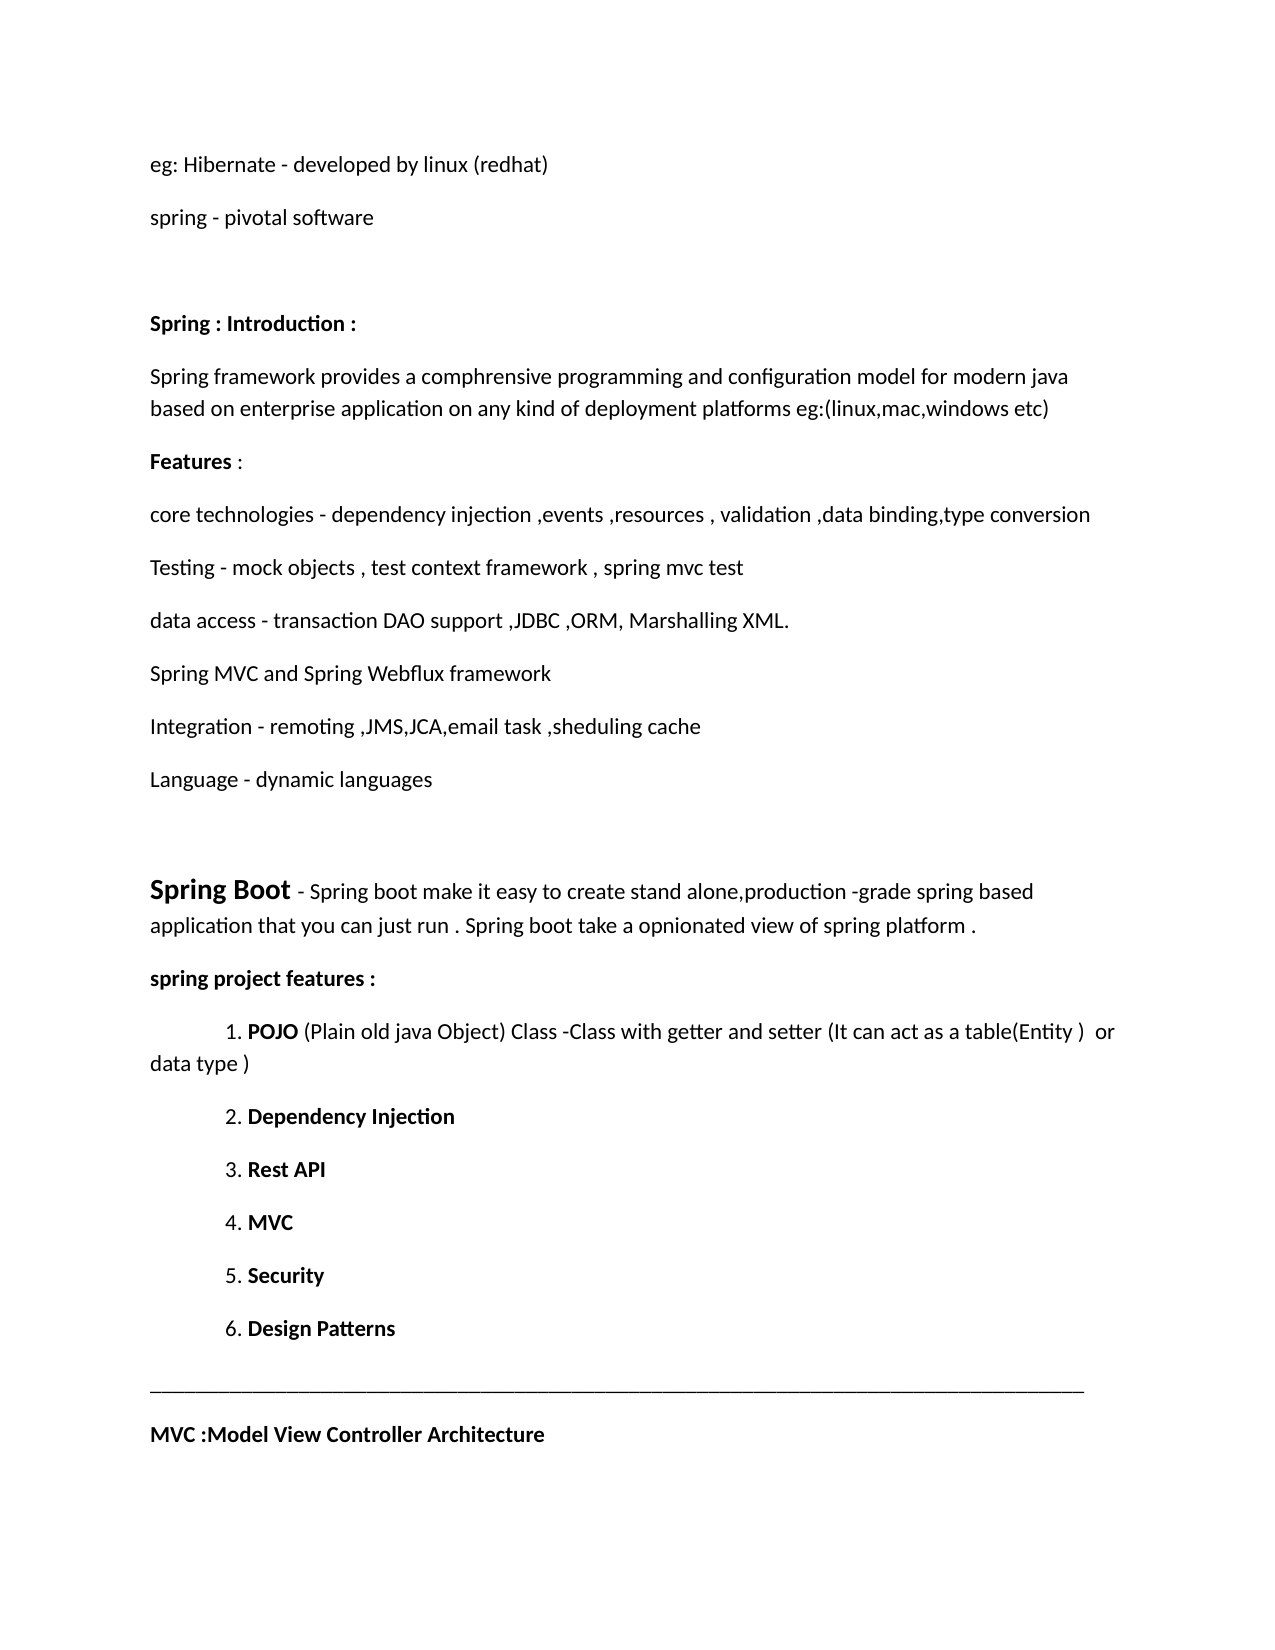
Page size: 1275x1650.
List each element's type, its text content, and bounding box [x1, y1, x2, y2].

text Spring Boot - Spring boot make it easy to create stand alone,production -grade spring based application that you can just run . Spring boot take a opnionated view of spring platform . [150, 871, 1125, 939]
text 6. Design Patterns [150, 1314, 1125, 1343]
text MVC :Model View Controller Architecture [150, 1421, 1125, 1449]
text 5. Security [150, 1262, 1125, 1289]
text spring project features : [150, 964, 1125, 992]
text 3. Rest API [150, 1156, 1125, 1183]
text Language - dynamic languages [150, 765, 1125, 793]
text 2. Dependency Injection [150, 1102, 1125, 1131]
text data access - transaction DAO support ,JDBC ,ORM, Marshalling XML. [150, 606, 1125, 634]
text 1. POJO (Plain old java Object) Class -Class with getter and setter (It can act as a table(Entity ) or data type ) [150, 1017, 1125, 1077]
text __________________________________________________________________________________ [150, 1368, 1125, 1396]
text Integration - remoting ,JMS,JCA,email task ,sheduling cache [150, 712, 1125, 740]
text spring - pivotal software [150, 203, 1125, 231]
text Spring MVC and Spring Webflux framework [150, 659, 1125, 687]
text 4. MVC [150, 1208, 1125, 1237]
text Spring framework provides a comphrensive programming and configuration model for modern java based on enterprise application on any kind of deployment platforms eg:(linux,mac,windows etc) [150, 362, 1125, 422]
text Features : [150, 447, 1125, 475]
text Spring : Introduction : [150, 309, 1125, 337]
text core technologies - dependency injection ,events ,resources , validation ,data binding,type conversion [150, 500, 1125, 528]
text Testing - mock objects , test context framework , spring mvc test [150, 553, 1125, 581]
text eg: Hibernate - developed by linux (redhat) [150, 150, 1125, 178]
